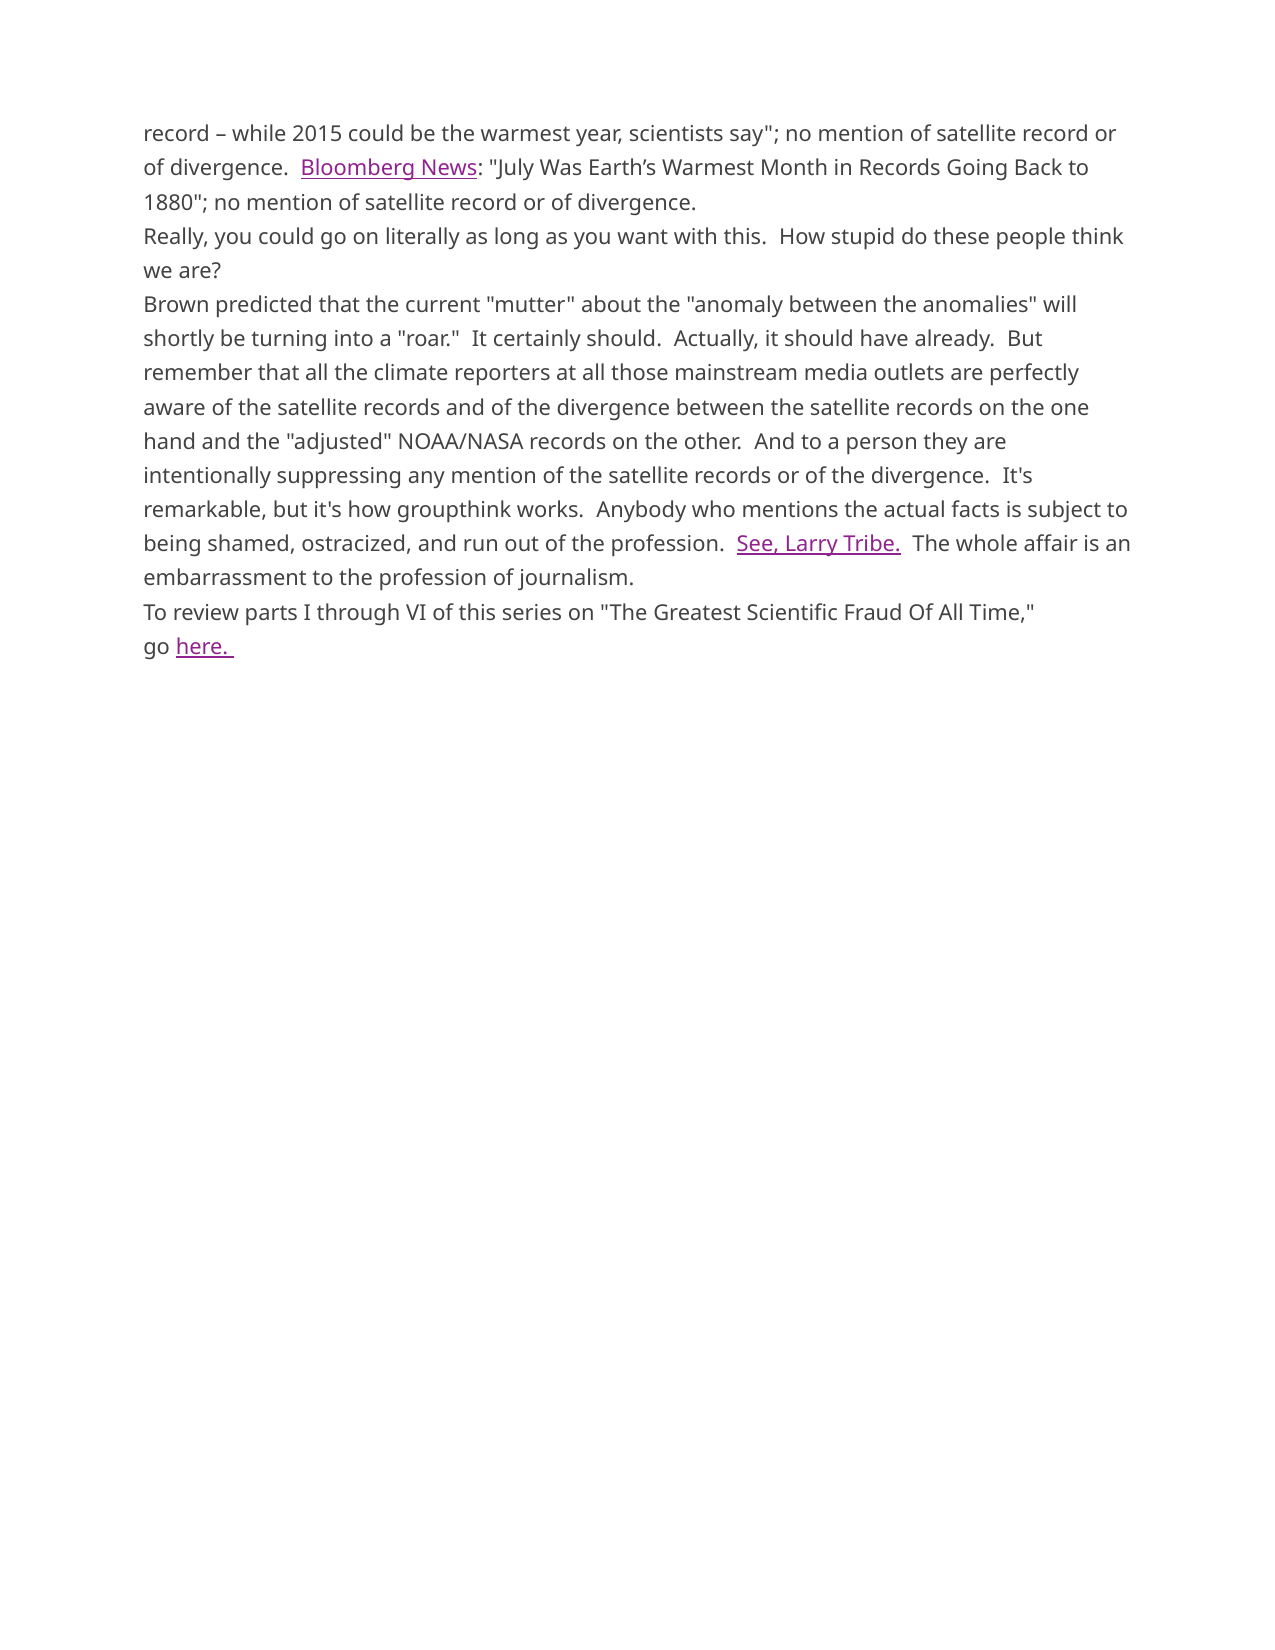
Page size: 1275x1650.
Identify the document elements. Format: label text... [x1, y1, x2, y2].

text To review parts I through VI of this series on "The Greatest Scientific Fraud Of All Time," go here. [143, 596, 1132, 660]
text Really, you could go on literally as long as you want with this. How stupid do these people think we are? [143, 221, 1132, 284]
text record – while 2015 could be the warmest year, scientists say"; no mention of satellite record or of divergence. Bloomberg News: "July Was Earth’s Warmest Month in Records Going Back to 1880"; no mention of satellite record or of divergence. [143, 118, 1132, 216]
text Brown predicted that the current "mutter" about the "anomaly between the anomalies" will shortly be turning into a "roar." It certainly should. Actually, it should have already. But remember that all the climate reporters at all those mainstream media outlets are perfectly aware of the satellite records and of the divergence between the satellite records on the one hand and the "adjusted" NOAA/NASA records on the other. And to a person they are intentionally suppressing any mention of the satellite records or of the divergence. It's remarkable, but it's how groupthink works. Anybody who mentions the actual facts is subject to being shamed, ostracized, and run out of the profession. See, Larry Tribe. The whole affair is an embarrassment to the profession of journalism. [143, 289, 1132, 592]
